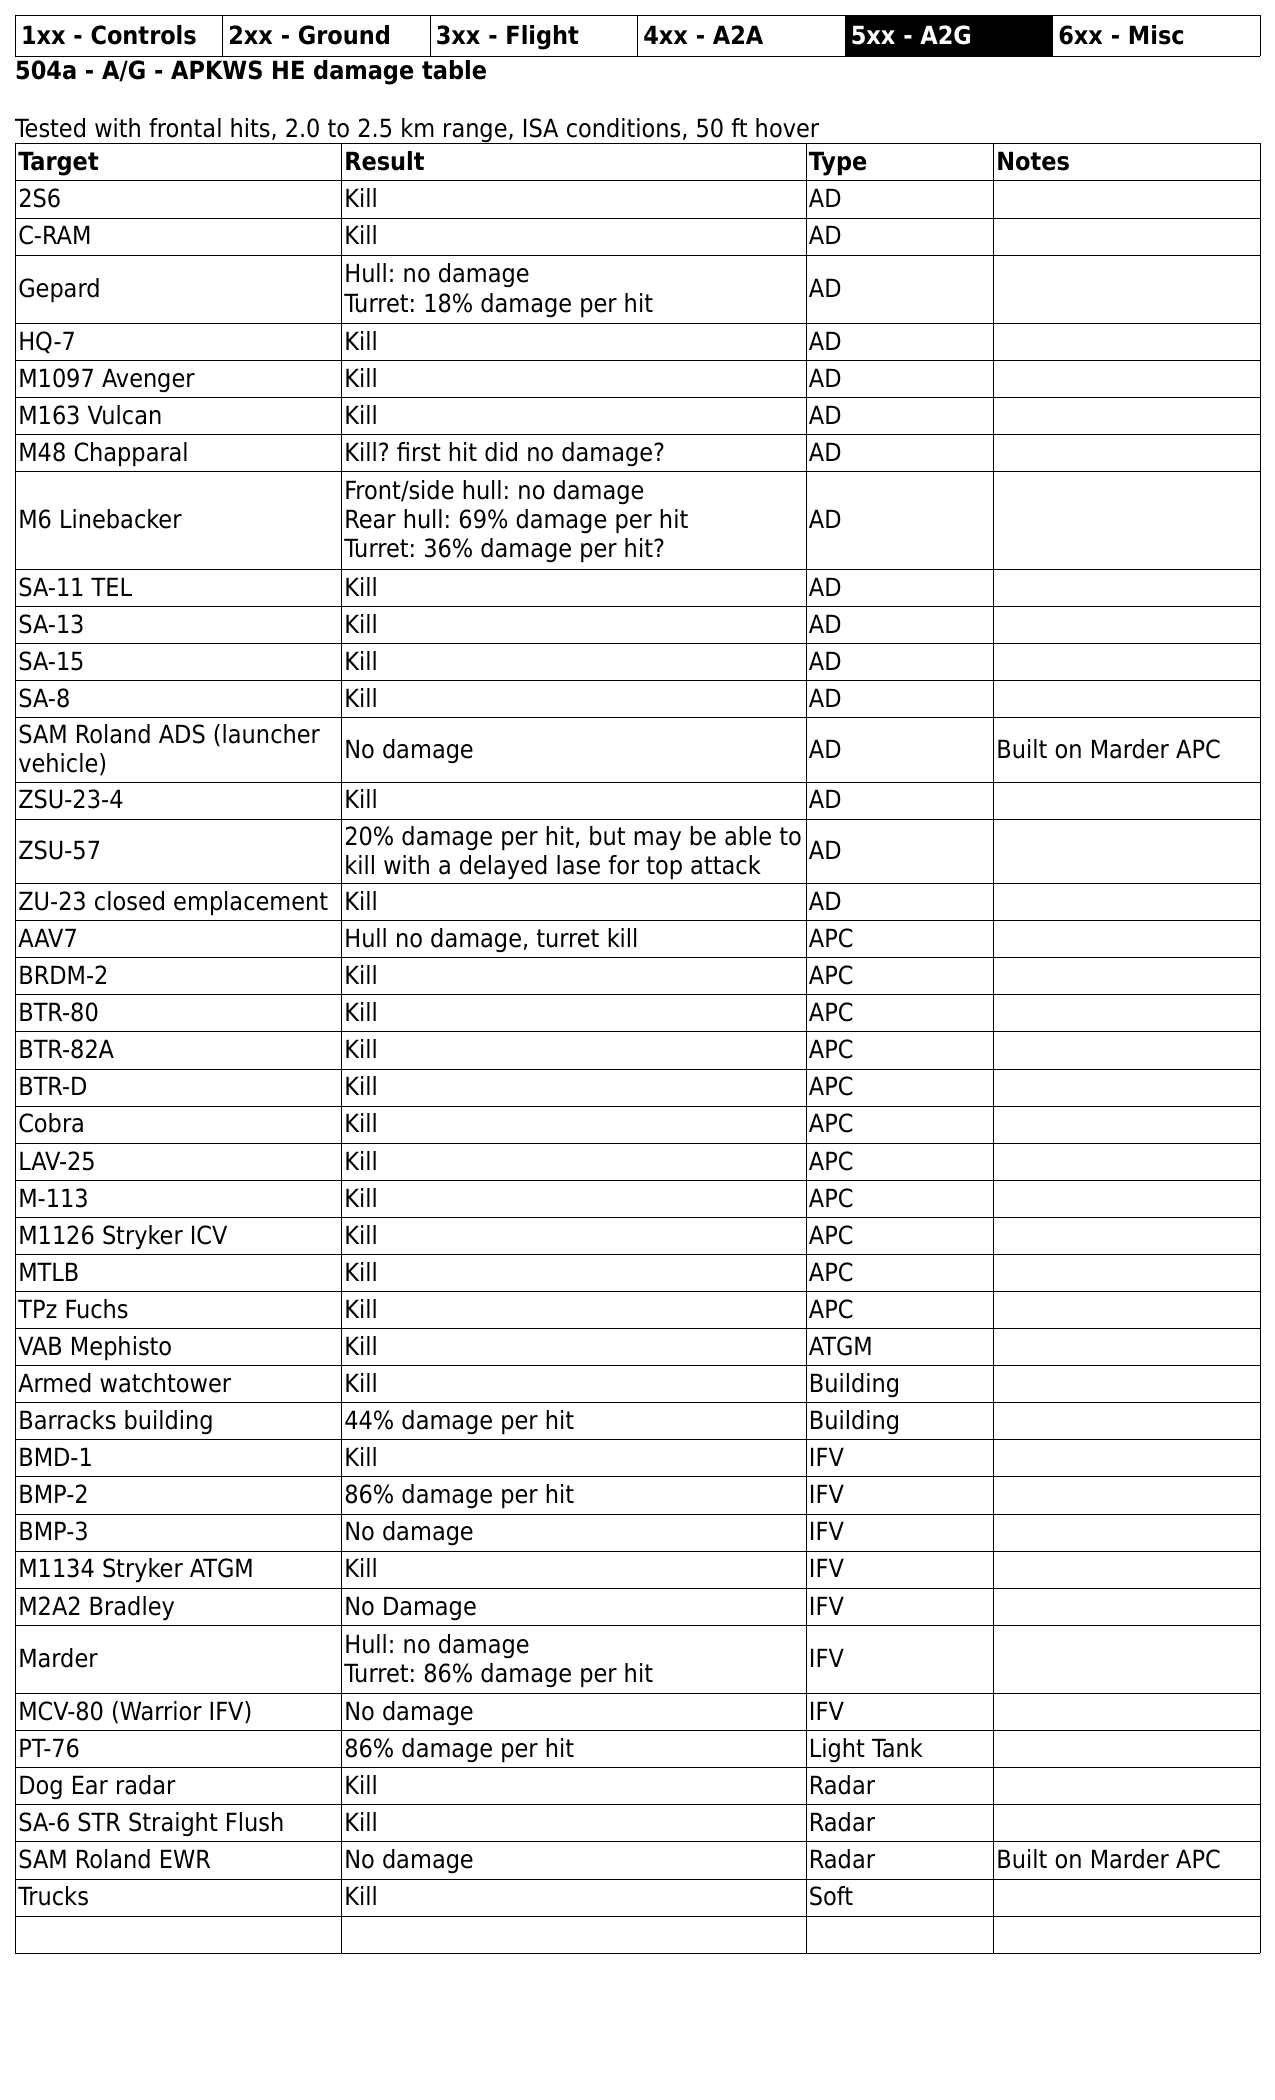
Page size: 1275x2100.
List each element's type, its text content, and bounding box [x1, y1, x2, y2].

table_cell Kill [342, 219, 806, 254]
table_cell Building [807, 1366, 993, 1402]
table_cell C-RAM [16, 219, 341, 254]
table_cell APC [807, 1181, 993, 1217]
table_header 2xx - Ground [223, 16, 430, 56]
table_cell Cobra [16, 1107, 341, 1143]
table_cell Built on Marder APC [994, 1842, 1260, 1878]
table_cell M163 Vulcan [16, 398, 341, 434]
table_cell Kill [342, 324, 806, 360]
table_cell [994, 219, 1260, 254]
table_header 1xx - Controls [16, 16, 222, 56]
table_cell AD [807, 256, 993, 323]
table_cell No damage [342, 1694, 806, 1730]
table_cell Kill [342, 361, 806, 397]
table_cell Kill [342, 607, 806, 643]
table_cell [994, 884, 1260, 920]
table_cell IFV [807, 1694, 993, 1730]
table_cell [994, 607, 1260, 643]
table_cell No damage [342, 1842, 806, 1878]
table_cell Kill [342, 1292, 806, 1328]
table_cell [994, 570, 1260, 606]
table_cell Kill? first hit did no damage? [342, 435, 806, 471]
table_cell Light Tank [807, 1731, 993, 1767]
table_cell Radar [807, 1842, 993, 1878]
table_cell Armed watchtower [16, 1366, 341, 1402]
table_cell [994, 1440, 1260, 1476]
table_cell MTLB [16, 1255, 341, 1291]
table_cell [994, 361, 1260, 397]
table_header 5xx - A2G [846, 16, 1052, 56]
table_cell ZSU-57 [16, 820, 341, 883]
table_cell [994, 1255, 1260, 1291]
table_cell [994, 1477, 1260, 1513]
table_cell M48 Chapparal [16, 435, 341, 471]
table_cell AD [807, 718, 993, 782]
table_cell M1097 Avenger [16, 361, 341, 397]
table_cell [994, 1181, 1260, 1217]
table_cell [994, 1403, 1260, 1439]
table_cell Kill [342, 1032, 806, 1068]
table_cell No Damage [342, 1589, 806, 1625]
table_cell [994, 921, 1260, 957]
table_cell M1134 Stryker ATGM [16, 1552, 341, 1588]
table_cell No damage [342, 1515, 806, 1551]
table_cell Kill [342, 1181, 806, 1217]
text 504a - A/G - APKWS HE damage table [15, 57, 1260, 85]
table_cell Kill [342, 1107, 806, 1143]
table_cell SA-11 TEL [16, 570, 341, 606]
table_cell AD [807, 219, 993, 254]
table_cell AD [807, 884, 993, 920]
table_cell [994, 1366, 1260, 1402]
table_cell [994, 256, 1260, 323]
table_cell APC [807, 1032, 993, 1068]
table_cell Kill [342, 398, 806, 434]
table_cell BTR-82A [16, 1032, 341, 1068]
table_cell Hull: no damage Turret: 86% damage per hit [342, 1626, 806, 1693]
table_cell Kill [342, 1070, 806, 1106]
table_header 3xx - Flight [431, 16, 637, 56]
table_cell [994, 181, 1260, 217]
table_cell M1126 Stryker ICV [16, 1218, 341, 1254]
table_cell APC [807, 958, 993, 994]
table_cell Kill [342, 1768, 806, 1804]
table_cell Kill [342, 1440, 806, 1476]
table_cell Kill [342, 1144, 806, 1180]
table_cell LAV-25 [16, 1144, 341, 1180]
table_cell BMP-3 [16, 1515, 341, 1551]
table_cell [994, 958, 1260, 994]
table_cell [994, 1589, 1260, 1625]
table_cell AD [807, 820, 993, 883]
table_cell APC [807, 921, 993, 957]
table_cell Gepard [16, 256, 341, 323]
table_cell IFV [807, 1477, 993, 1513]
table_cell Kill [342, 1805, 806, 1841]
table_cell [994, 1032, 1260, 1068]
table_cell Hull no damage, turret kill [342, 921, 806, 957]
table_cell Radar [807, 1768, 993, 1804]
table_cell [994, 435, 1260, 471]
table_cell [994, 783, 1260, 819]
table_cell AD [807, 644, 993, 680]
table_cell Hull: no damage Turret: 18% damage per hit [342, 256, 806, 323]
table_cell ZSU-23-4 [16, 783, 341, 819]
table_cell M-113 [16, 1181, 341, 1217]
table_cell 86% damage per hit [342, 1731, 806, 1767]
table_cell [994, 1552, 1260, 1588]
table_cell APC [807, 1218, 993, 1254]
table_cell APC [807, 1107, 993, 1143]
table_cell AD [807, 472, 993, 569]
table_cell APC [807, 1292, 993, 1328]
table_header Type [807, 144, 993, 180]
table_cell AD [807, 607, 993, 643]
table_cell [994, 995, 1260, 1031]
table_cell Kill [342, 958, 806, 994]
table_cell VAB Mephisto [16, 1329, 341, 1365]
table_cell AD [807, 783, 993, 819]
table_cell Kill [342, 570, 806, 606]
table_cell Building [807, 1403, 993, 1439]
table_cell Marder [16, 1626, 341, 1693]
table_cell Built on Marder APC [994, 718, 1260, 782]
table_cell AD [807, 324, 993, 360]
table_cell TPz Fuchs [16, 1292, 341, 1328]
table_cell AAV7 [16, 921, 341, 957]
table_cell [994, 644, 1260, 680]
table_cell Kill [342, 884, 806, 920]
table_cell Soft [807, 1880, 993, 1916]
table_cell [994, 1070, 1260, 1106]
table_cell AD [807, 570, 993, 606]
table_cell Kill [342, 1255, 806, 1291]
table_cell No damage [342, 718, 806, 782]
table_cell Kill [342, 1880, 806, 1916]
table_header Target [16, 144, 341, 180]
table_cell [807, 1917, 993, 1953]
table_cell [994, 1329, 1260, 1365]
table_cell SA-6 STR Straight Flush [16, 1805, 341, 1841]
table_cell [342, 1917, 806, 1953]
table_cell APC [807, 1070, 993, 1106]
table_cell Kill [342, 181, 806, 217]
table_cell SA-8 [16, 681, 341, 717]
table_cell APC [807, 1144, 993, 1180]
table_cell Kill [342, 681, 806, 717]
table_header Notes [994, 144, 1260, 180]
table_cell BTR-80 [16, 995, 341, 1031]
table_cell [994, 324, 1260, 360]
table_header 6xx - Misc [1053, 16, 1260, 56]
table_cell [994, 1768, 1260, 1804]
table_cell AD [807, 398, 993, 434]
table_cell [994, 1218, 1260, 1254]
table_cell Kill [342, 1329, 806, 1365]
table_cell ZU-23 closed emplacement [16, 884, 341, 920]
table_cell Kill [342, 1218, 806, 1254]
table_cell Kill [342, 995, 806, 1031]
table_cell 44% damage per hit [342, 1403, 806, 1439]
table_cell M2A2 Bradley [16, 1589, 341, 1625]
table_cell BMP-2 [16, 1477, 341, 1513]
table_cell [994, 1626, 1260, 1693]
table_cell IFV [807, 1626, 993, 1693]
table_cell Kill [342, 783, 806, 819]
table_cell PT-76 [16, 1731, 341, 1767]
table_cell [994, 820, 1260, 883]
table_cell [994, 1107, 1260, 1143]
table_cell [994, 1731, 1260, 1767]
table_cell ATGM [807, 1329, 993, 1365]
table_cell Kill [342, 1366, 806, 1402]
table_cell SAM Roland ADS (launcher vehicle) [16, 718, 341, 782]
table_cell 86% damage per hit [342, 1477, 806, 1513]
table_header 4xx - A2A [638, 16, 845, 56]
table_cell IFV [807, 1440, 993, 1476]
table_cell M6 Linebacker [16, 472, 341, 569]
table_cell Kill [342, 644, 806, 680]
table_cell Trucks [16, 1880, 341, 1916]
table_cell BMD-1 [16, 1440, 341, 1476]
table_cell IFV [807, 1552, 993, 1588]
table_cell MCV-80 (Warrior IFV) [16, 1694, 341, 1730]
table_cell AD [807, 181, 993, 217]
table_cell [994, 1292, 1260, 1328]
table_cell Front/side hull: no damage Rear hull: 69% damage per hit Turret: 36% damage per hit? [342, 472, 806, 569]
table_header Result [342, 144, 806, 180]
table_cell SAM Roland EWR [16, 1842, 341, 1878]
table_cell 20% damage per hit, but may be able to kill with a delayed lase for top attack [342, 820, 806, 883]
table_cell [16, 1917, 341, 1953]
table_cell [994, 681, 1260, 717]
table_cell SA-15 [16, 644, 341, 680]
table_cell IFV [807, 1589, 993, 1625]
table_cell [994, 1144, 1260, 1180]
table_cell AD [807, 435, 993, 471]
table_cell [994, 1515, 1260, 1551]
table_cell SA-13 [16, 607, 341, 643]
table_cell [994, 1805, 1260, 1841]
table_cell IFV [807, 1515, 993, 1551]
table_cell [994, 1694, 1260, 1730]
table_cell BRDM-2 [16, 958, 341, 994]
table_cell APC [807, 995, 993, 1031]
table_cell APC [807, 1255, 993, 1291]
table_cell HQ-7 [16, 324, 341, 360]
table_cell BTR-D [16, 1070, 341, 1106]
table_cell Radar [807, 1805, 993, 1841]
table_cell [994, 1917, 1260, 1953]
table_cell AD [807, 361, 993, 397]
table_cell 2S6 [16, 181, 341, 217]
table_cell [994, 472, 1260, 569]
table_cell [994, 398, 1260, 434]
table_cell [994, 1880, 1260, 1916]
table_cell Kill [342, 1552, 806, 1588]
text Tested with frontal hits, 2.0 to 2.5 km range, ISA conditions, 50 ft hover [15, 114, 1260, 143]
table_cell AD [807, 681, 993, 717]
table_cell Barracks building [16, 1403, 341, 1439]
table_cell Dog Ear radar [16, 1768, 341, 1804]
